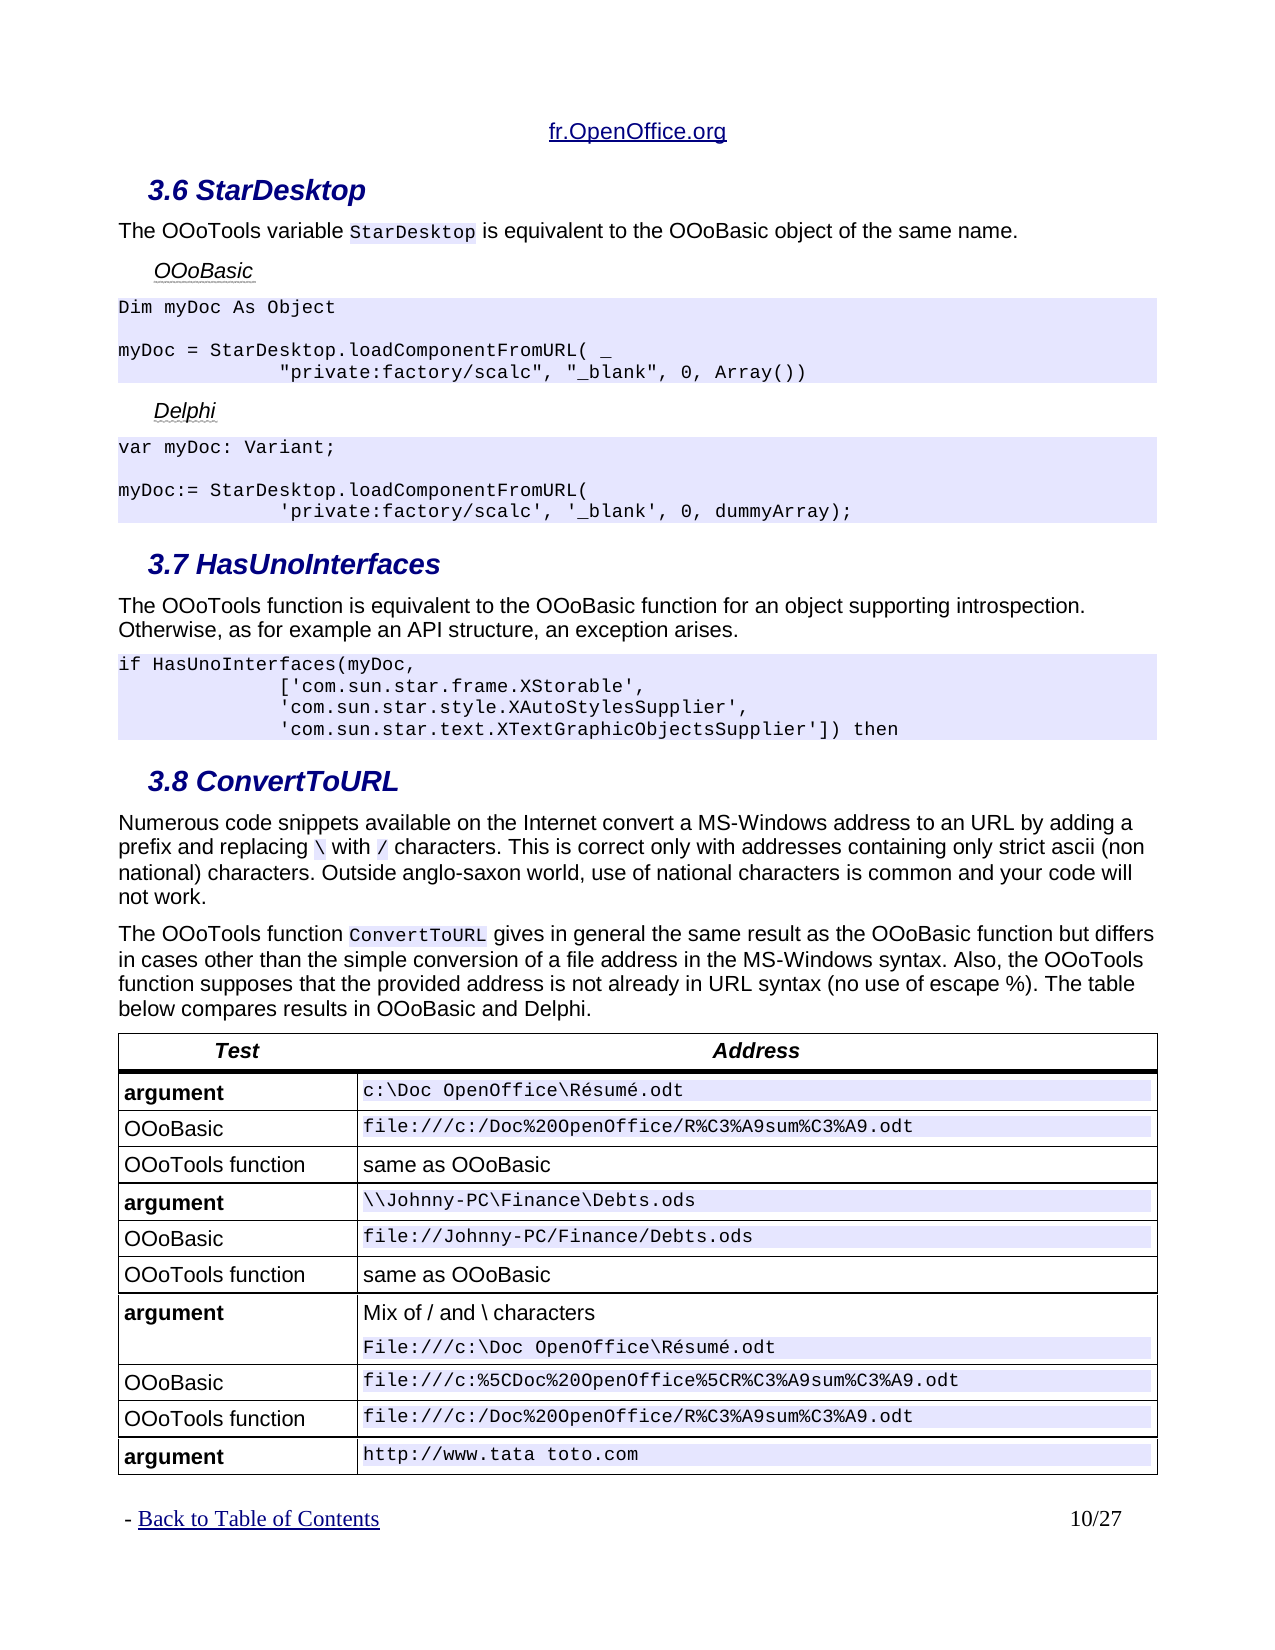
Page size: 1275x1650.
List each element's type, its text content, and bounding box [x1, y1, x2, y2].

table_cell argument [119, 1184, 357, 1220]
subtitle HasUnoInterfaces [148, 548, 1157, 581]
text The OOoTools function ConvertToURL gives in general the same result as the OOoBasic function but differs in cases other than the simple conversion of a file address in the MS‑Windows syntax. Also, the OOoTools function supposes that the provided address is not already in URL syntax (no use of escape %). The table below compares results in OOoBasic and Delphi. [118, 922, 1157, 1021]
table_header Test [119, 1034, 357, 1069]
table_cell OOoBasic [119, 1221, 357, 1256]
table_cell OOoBasic [119, 1111, 357, 1146]
subtitle StarDesktop [148, 174, 1157, 206]
table_cell same as OOoBasic [358, 1147, 1157, 1182]
text 'private:factory/scalc', '_blank', 0, dummyArray); [118, 502, 1157, 523]
table_header Address [357, 1034, 1157, 1069]
text Dim myDoc As Object [118, 298, 1157, 319]
text The OOoTools variable StarDesktop is equivalent to the OOoBasic object of the same name. [118, 219, 1157, 244]
text myDoc = StarDesktop.loadComponentFromURL( _ [118, 341, 1157, 362]
table_cell c:\Doc OpenOffice\Résumé.odt [358, 1074, 1157, 1110]
text OOoBasic [153, 259, 1157, 283]
table_cell same as OOoBasic [358, 1257, 1157, 1292]
table_cell Mix of / and \ characters File:///c:\Doc OpenOffice\Résumé.odt [358, 1295, 1157, 1364]
table_cell file:///c:%5CDoc%20OpenOffice%5CR%C3%A9sum%C3%A9.odt [358, 1365, 1157, 1400]
text "private:factory/scalc", "_blank", 0, Array()) [118, 362, 1157, 383]
subtitle ConvertToURL [148, 765, 1157, 798]
table_cell OOoTools function [119, 1257, 357, 1292]
table_cell \\Johnny-PC\Finance\Debts.ods [358, 1184, 1157, 1220]
table_cell http://www.tata toto.com [358, 1439, 1157, 1474]
text Delphi [153, 398, 1157, 423]
text 'com.sun.star.text.XTextGraphicObjectsSupplier']) then [118, 719, 1157, 740]
table_cell argument [119, 1074, 357, 1110]
table_cell file://Johnny-PC/Finance/Debts.ods [358, 1221, 1157, 1256]
table_cell OOoTools function [119, 1401, 357, 1436]
table_cell argument [119, 1439, 357, 1474]
text ['com.sun.star.frame.XStorable', [118, 676, 1157, 697]
table_cell file:///c:/Doc%20OpenOffice/R%C3%A9sum%C3%A9.odt [358, 1401, 1157, 1436]
text var myDoc: Variant; [118, 437, 1157, 459]
table_cell file:///c:/Doc%20OpenOffice/R%C3%A9sum%C3%A9.odt [358, 1111, 1157, 1146]
table_cell OOoBasic [119, 1365, 357, 1400]
text The OOoTools function is equivalent to the OOoBasic function for an object supporting introspection. Otherwise, as for example an API structure, an exception arises. [118, 593, 1157, 642]
table_cell OOoTools function [119, 1147, 357, 1182]
text if HasUnoInterfaces(myDoc, [118, 654, 1157, 676]
text myDoc:= StarDesktop.loadComponentFromURL( [118, 480, 1157, 502]
text Numerous code snippets available on the Internet convert a MS-Windows address to an URL by adding a prefix and replacing \ with / characters. This is correct only with addresses containing only strict ascii (non national) characters. Outside anglo-saxon world, use of national characters is common and your code will not work. [118, 810, 1157, 909]
text 'com.sun.star.style.XAutoStylesSupplier', [118, 697, 1157, 719]
table_cell argument [119, 1295, 357, 1364]
